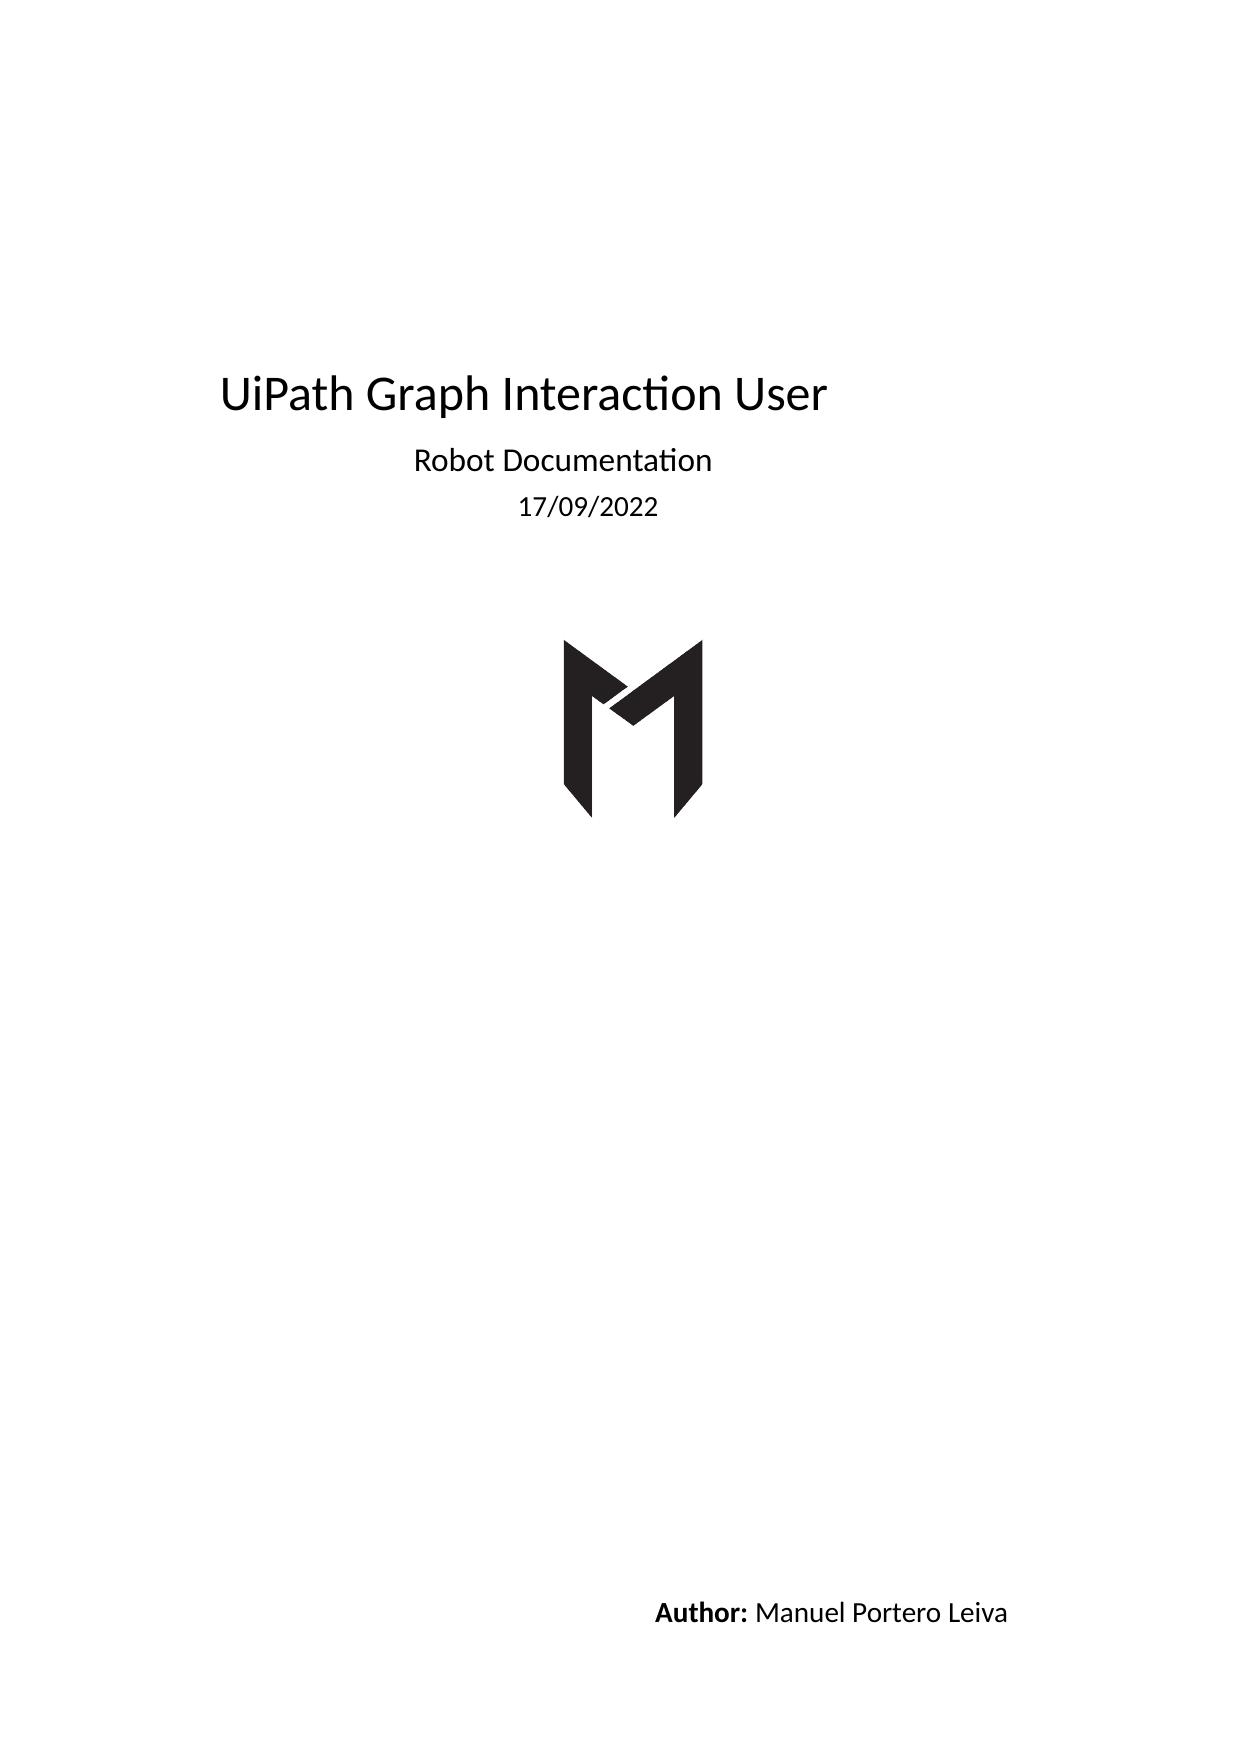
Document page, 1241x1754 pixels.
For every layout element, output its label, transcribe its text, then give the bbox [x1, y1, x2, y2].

text Author: Manuel Portero Leiva [118, 1594, 1122, 1629]
text Robot Documentation [118, 423, 1122, 484]
text 17/09/2022 [118, 484, 1122, 525]
picture [563, 639, 703, 818]
text UiPath Graph Interaction User [118, 362, 1122, 423]
